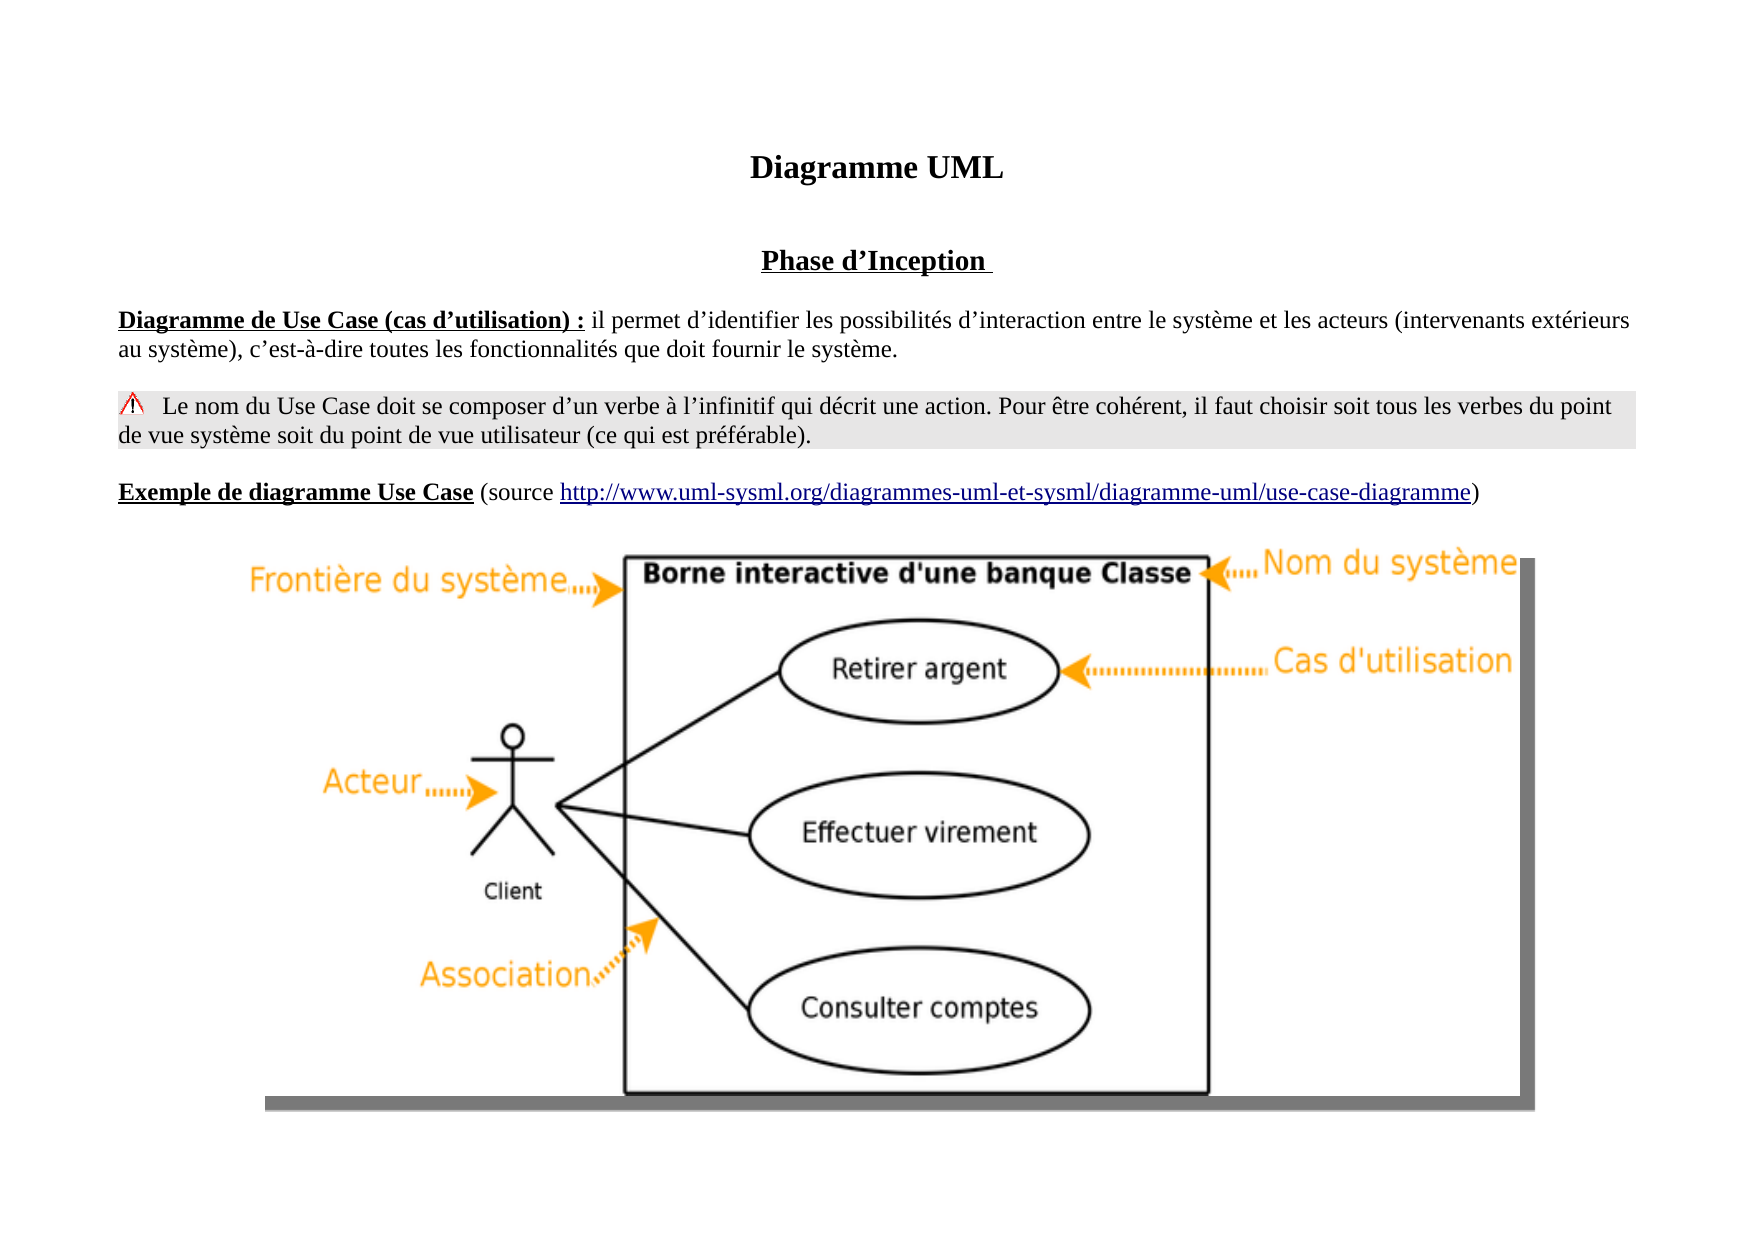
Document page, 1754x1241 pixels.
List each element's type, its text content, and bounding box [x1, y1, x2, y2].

text Diagramme UML [118, 147, 1636, 185]
text Phase d’Inception [118, 243, 1636, 276]
text Le nom du Use Case doit se composer d’un verbe à l’infinitif qui décrit une action. Pour être cohérent, il faut choisir soit tous les verbes du point de vue système soit du point de vue utilisateur (ce qui est préférable). [118, 391, 1636, 449]
text Diagramme de Use Case (cas d’utilisation) : il permet d’identifier les possibilités d’interaction entre le système et les acteurs (intervenants extérieurs au système), c’est-à-dire toutes les fonctionnalités que doit fournir le système. [118, 305, 1636, 362]
text Exemple de diagramme Use Case (source http://www.uml-sysml.org/diagrammes-uml-et-sysml/diagramme-uml/use-case-diagramme) [118, 477, 1636, 506]
picture [249, 542, 1520, 1096]
